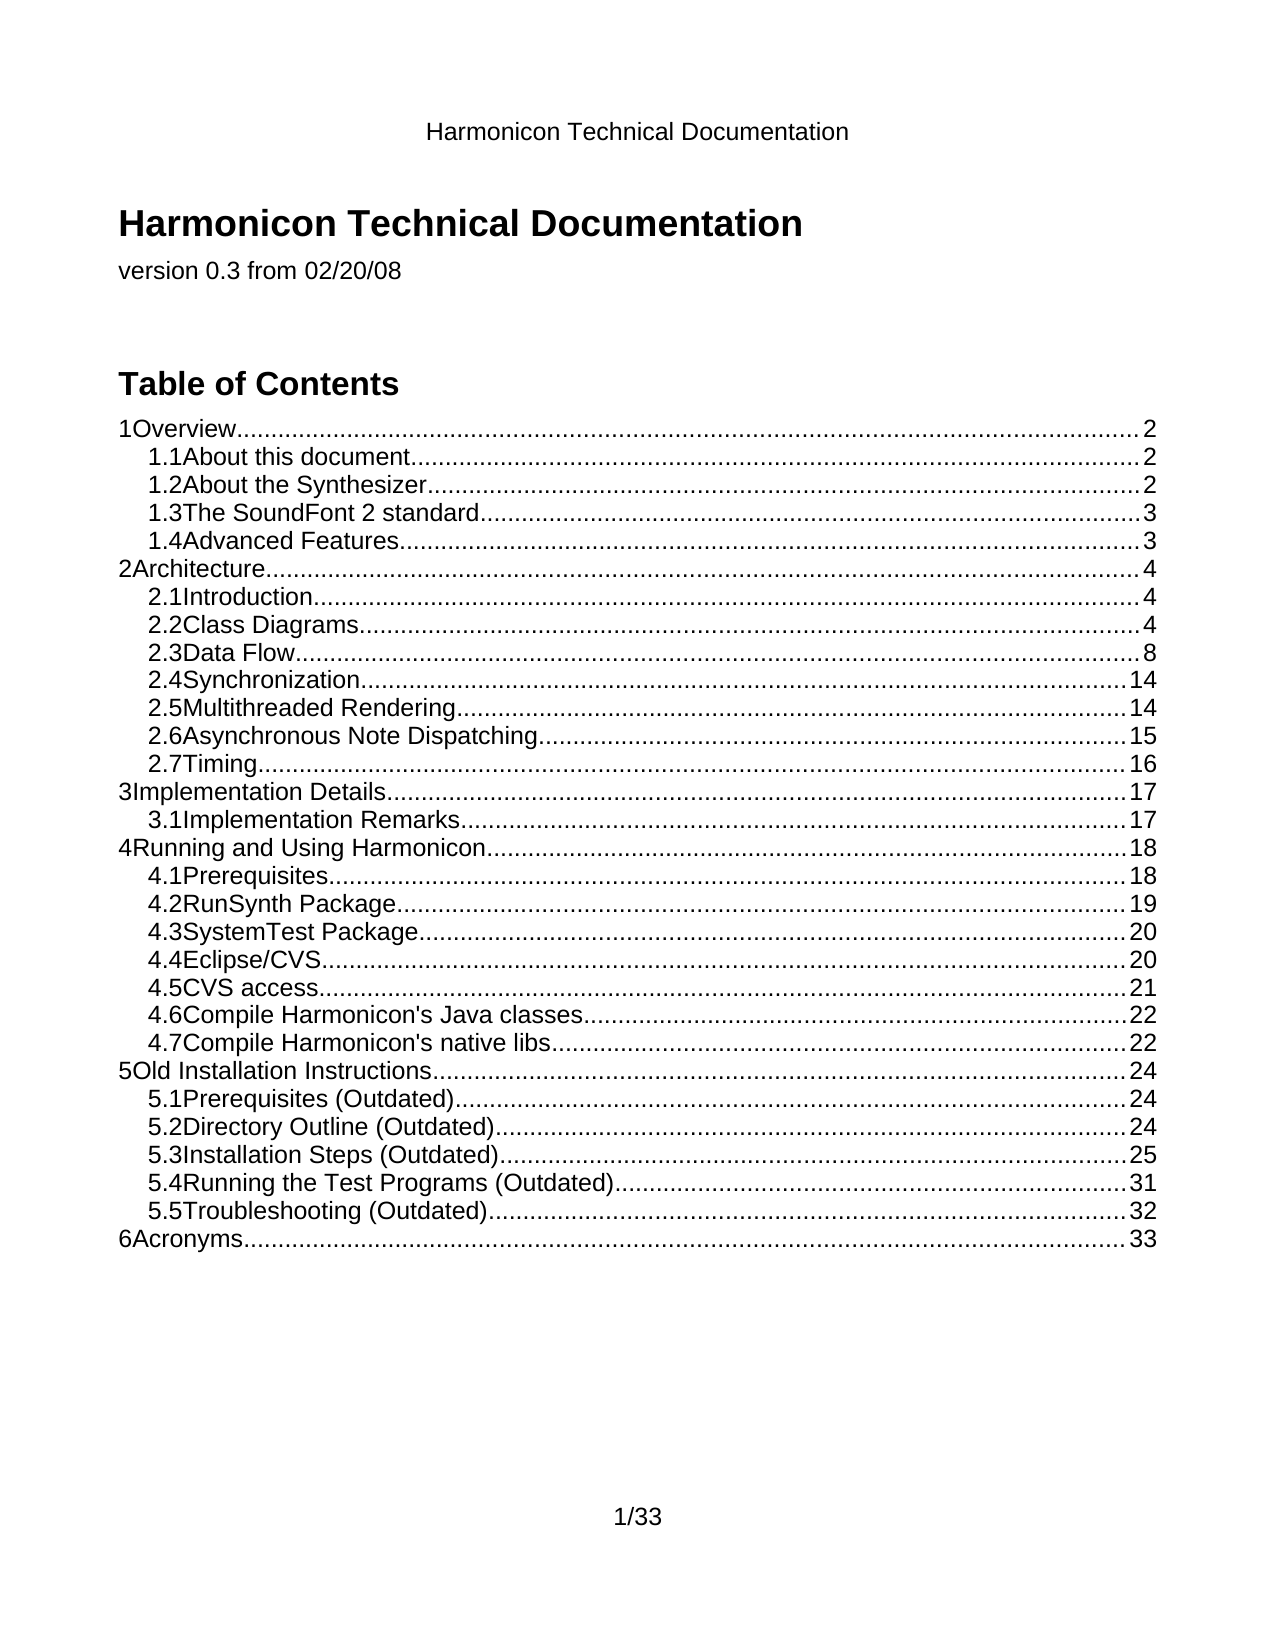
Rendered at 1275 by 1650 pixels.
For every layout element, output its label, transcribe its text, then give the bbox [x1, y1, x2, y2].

text 4.6Compile Harmonicon's Java classes 22 [148, 1001, 1157, 1029]
text 4.1Prerequisites 18 [148, 862, 1157, 889]
text 4.2RunSynth Package 19 [148, 889, 1157, 917]
text 2.4Synchronization 14 [148, 666, 1157, 694]
text 6Acronyms 33 [118, 1224, 1157, 1252]
text 2.7Timing 16 [148, 750, 1157, 778]
text 4.5CVS access 21 [148, 973, 1157, 1001]
text 5Old Installation Instructions 24 [118, 1057, 1157, 1085]
text 4.3SystemTest Package 20 [148, 917, 1157, 945]
text 1Overview 2 [118, 415, 1157, 443]
text 1.2About the Synthesizer 2 [148, 471, 1157, 499]
text 5.3Installation Steps (Outdated) 25 [148, 1141, 1157, 1169]
text 3.1Implementation Remarks 17 [148, 806, 1157, 834]
text 2.1Introduction 4 [148, 582, 1157, 610]
text 2.2Class Diagrams 4 [148, 610, 1157, 638]
text 4Running and Using Harmonicon 18 [118, 834, 1157, 862]
title Harmonicon Technical Documentation [118, 202, 1157, 244]
text 2.5Multithreaded Rendering 14 [148, 694, 1157, 722]
text 4.4Eclipse/CVS 20 [148, 945, 1157, 973]
text 2.3Data Flow 8 [148, 638, 1157, 666]
subtitle Table of Contents [118, 365, 1157, 402]
text 2Architecture 4 [118, 554, 1157, 582]
text version 0.3 from 02/20/08 [118, 256, 1157, 284]
text 2.6Asynchronous Note Dispatching 15 [148, 722, 1157, 750]
text 5.4Running the Test Programs (Outdated) 31 [148, 1169, 1157, 1197]
text 5.5Troubleshooting (Outdated) 32 [148, 1197, 1157, 1224]
text 5.1Prerequisites (Outdated) 24 [148, 1085, 1157, 1113]
text 1.1About this document 2 [148, 443, 1157, 471]
text 4.7Compile Harmonicon's native libs 22 [148, 1029, 1157, 1057]
text 3Implementation Details 17 [118, 778, 1157, 806]
text 1.3The SoundFont 2 standard 3 [148, 499, 1157, 527]
text 1.4Advanced Features 3 [148, 527, 1157, 554]
text 5.2Directory Outline (Outdated) 24 [148, 1113, 1157, 1141]
